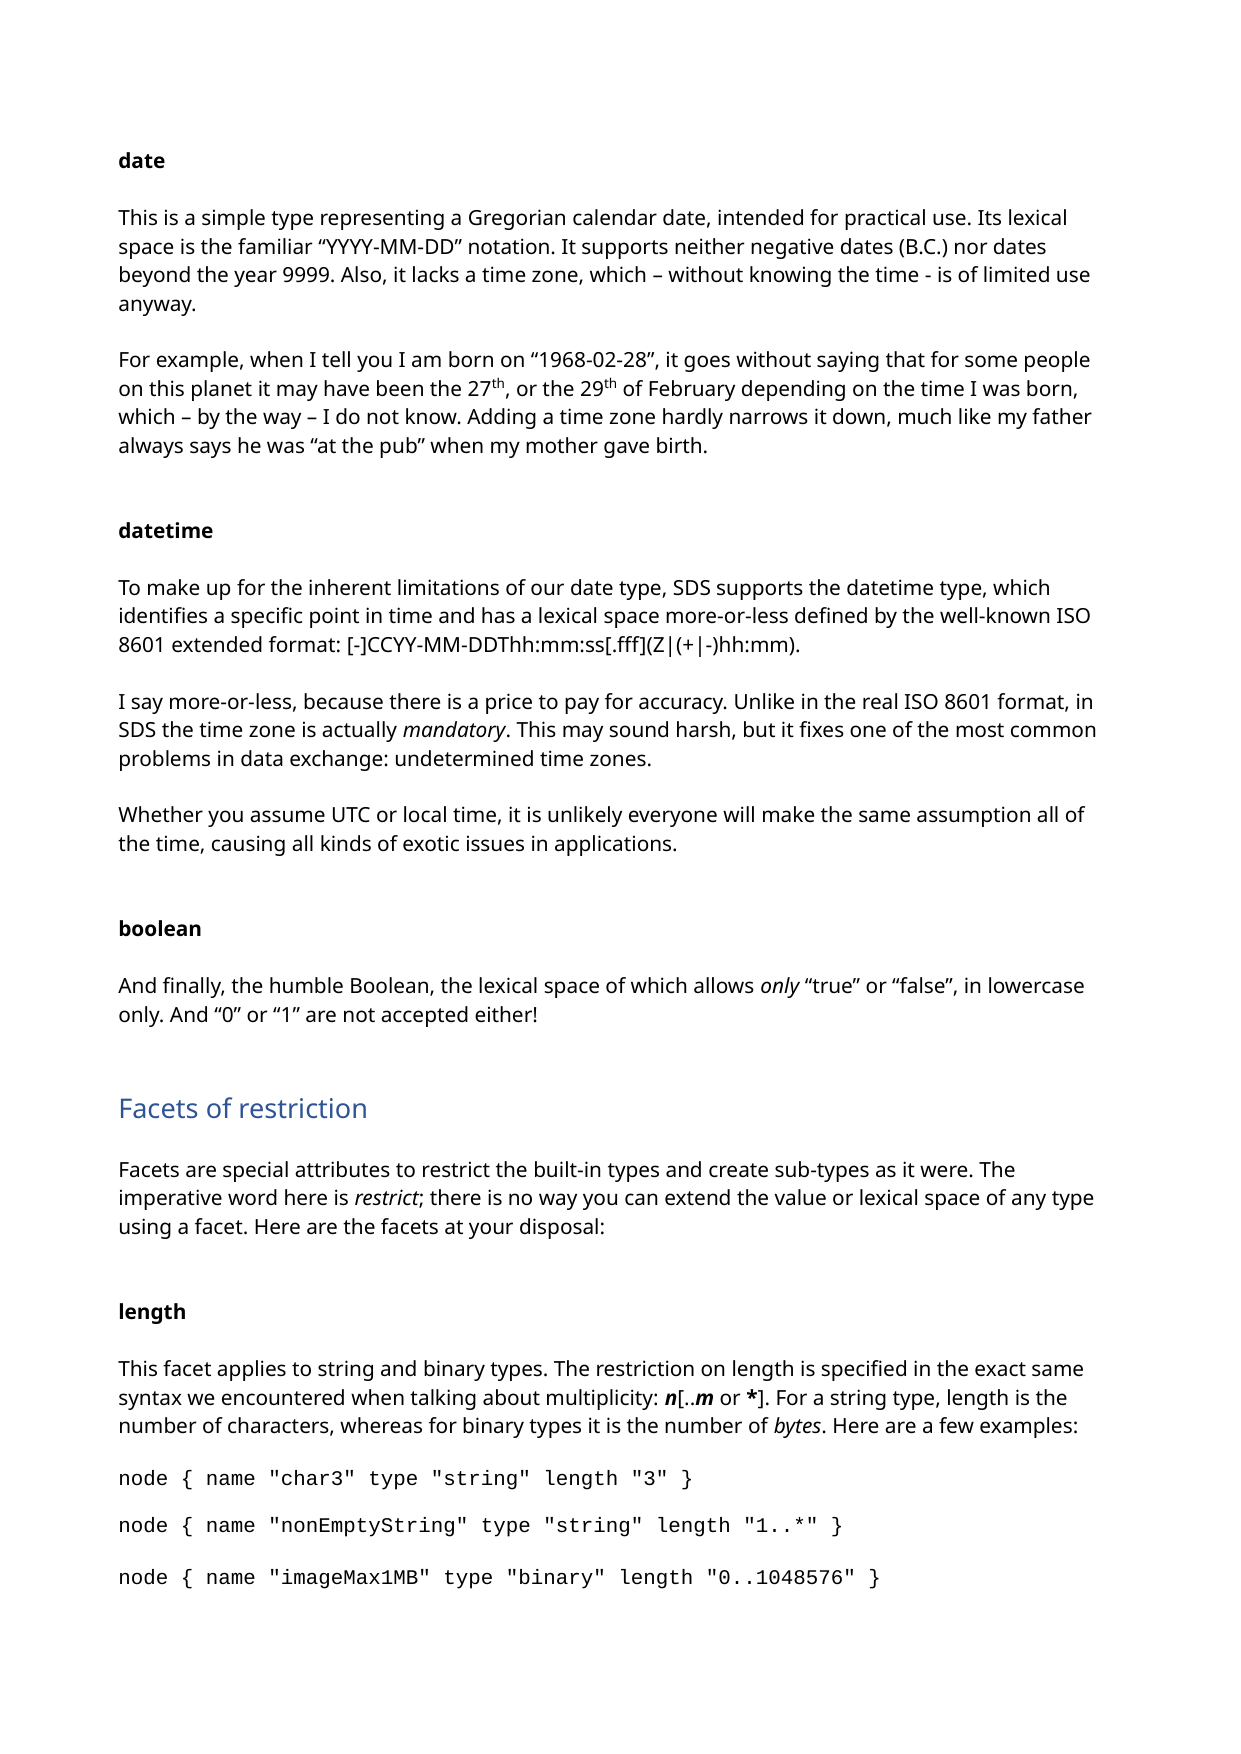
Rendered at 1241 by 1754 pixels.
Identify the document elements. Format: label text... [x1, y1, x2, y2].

text boolean [118, 914, 1122, 943]
text node { name "imageMax1MB" type "binary" length "0..1048576" } [118, 1567, 1122, 1591]
text Facets are special attributes to restrict the built-in types and create sub-types as it were. The imperative word here is restrict; there is no way you can extend the value or lexical space of any type using a facet. Here are the facets at your disposal: [118, 1155, 1122, 1240]
text I say more-or-less, because there is a price to pay for accuracy. Unlike in the real ISO 8601 format, in SDS the time zone is actually mandatory. This may sound harsh, but it fixes one of the most common problems in data exchange: undetermined time zones. [118, 687, 1122, 772]
text node { name "char3" type "string" length "3" } [118, 1468, 1122, 1492]
text datetime [118, 516, 1122, 545]
text This facet applies to string and binary types. The restriction on length is specified in the exact same syntax we encountered when talking about multiplicity: n[..m or *]. For a string type, length is the number of characters, whereas for binary types it is the number of bytes. Here are a few examples: [118, 1354, 1122, 1439]
text To make up for the inherent limitations of our date type, SDS supports the datetime type, which identifies a specific point in time and has a lexical space more-or-less defined by the well-known ISO 8601 extended format: [-]CCYY-MM-DDThh:mm:ss[.fff](Z|(+|-)hh:mm). [118, 573, 1122, 658]
text Whether you assume UTC or local time, it is unlikely everyone will make the same assumption all of the time, causing all kinds of exotic issues in applications. [118, 801, 1122, 857]
text This is a simple type representing a Gregorian calendar date, intended for practical use. Its lexical space is the familiar “YYYY-MM-DD” notation. It supports neither negative dates (B.C.) nor dates beyond the year 9999. Also, it lacks a time zone, which – without knowing the time - is of limited use anyway. [118, 203, 1122, 317]
subtitle Facets of restriction [118, 1090, 1122, 1127]
text length [118, 1297, 1122, 1326]
text And finally, the humble Boolean, the lexical space of which allows only “true” or “false”, in lowercase only. And “0” or “1” are not accepted either! [118, 971, 1122, 1028]
text date [118, 147, 1122, 175]
text node { name "nonEmptyString" type "string" length "1..*" } [118, 1515, 1122, 1539]
text For example, when I tell you I am born on “1968-02-28”, it goes without saying that for some people on this planet it may have been the 27th, or the 29th of February depending on the time I was born, which – by the way – I do not know. Adding a time zone hardly narrows it down, much like my father always says he was “at the pub” when my mother gave birth. [118, 346, 1122, 459]
